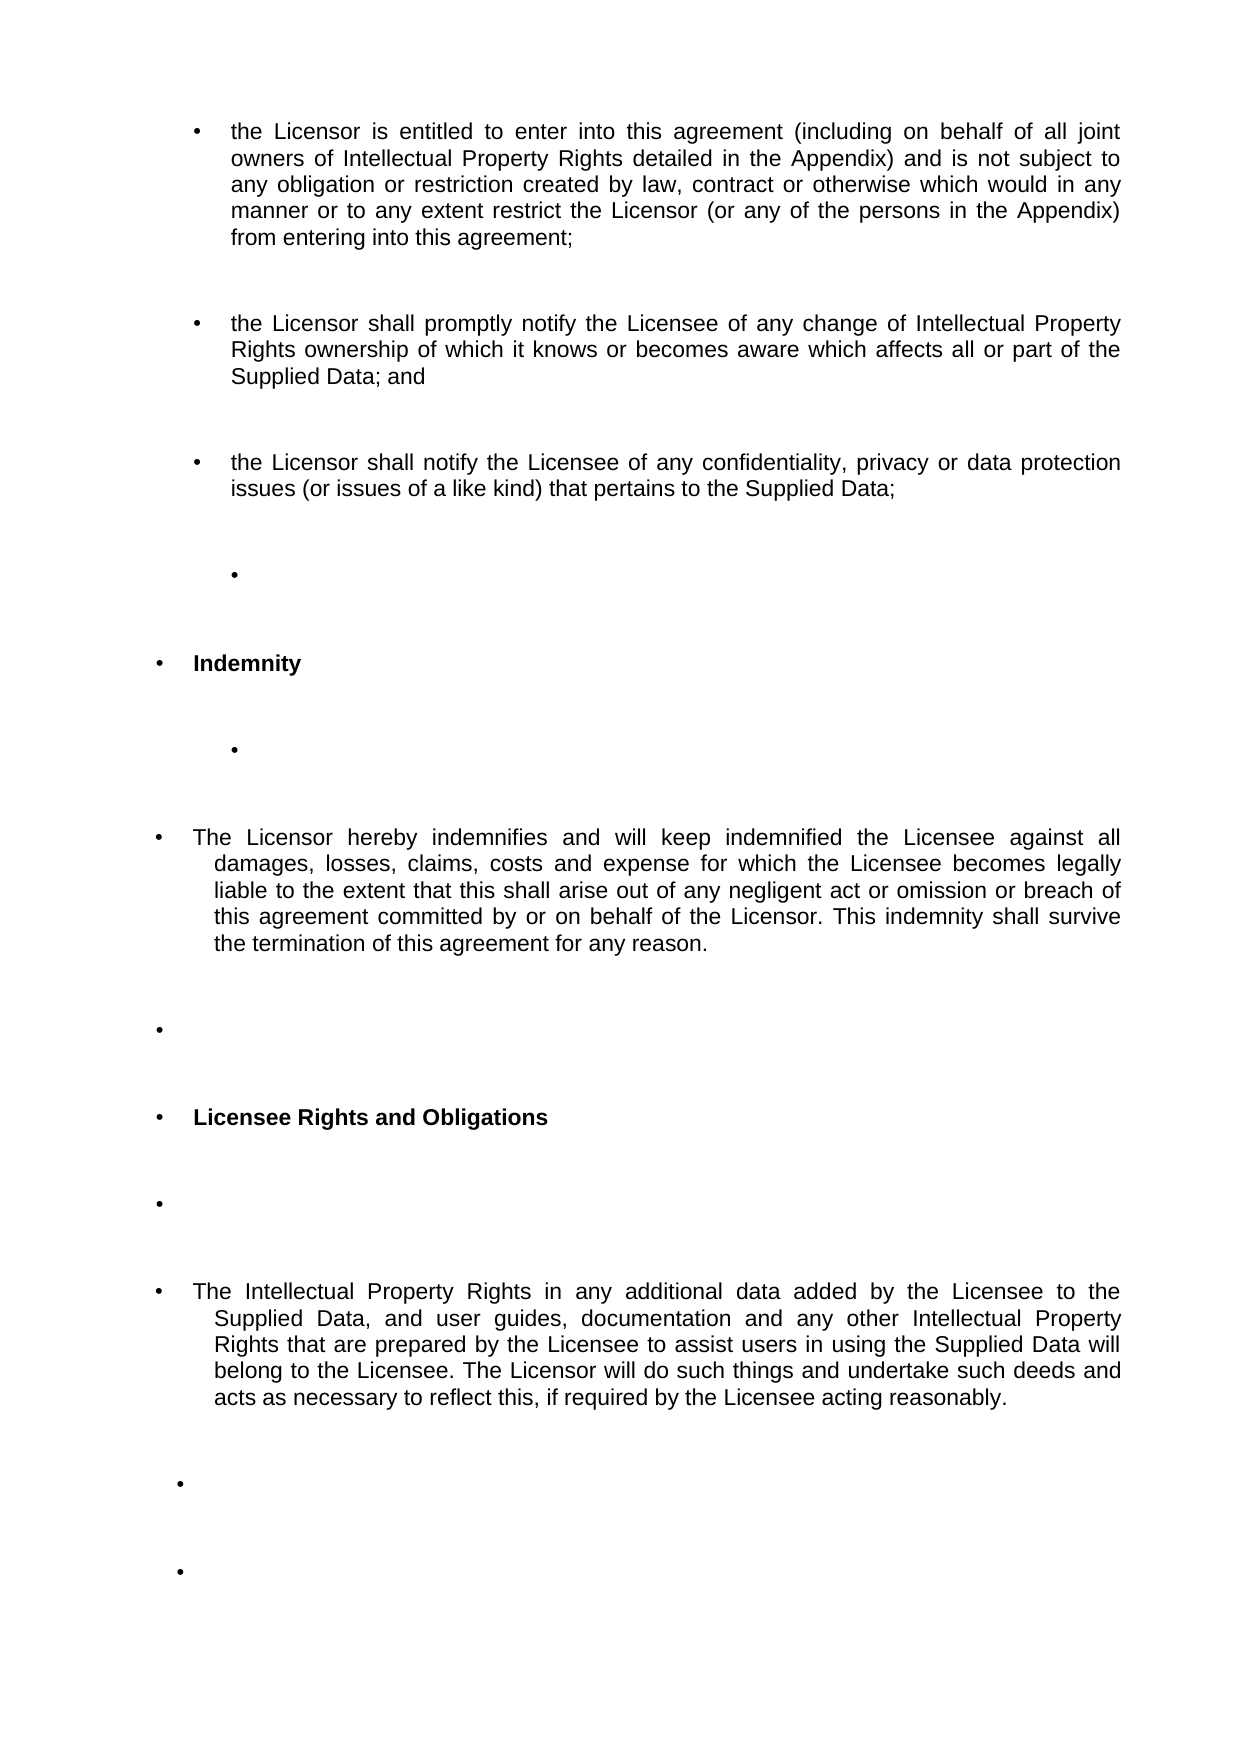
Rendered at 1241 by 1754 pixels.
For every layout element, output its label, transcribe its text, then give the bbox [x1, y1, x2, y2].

list the Licensor is entitled to enter into this agreement (including on behalf of all joint owners of Intellectual Property Rights detailed in the Appendix) and is not subject to any obligation or restriction created by law, contract or otherwise which would in any manner or to any extent restrict the Licensor (or any of the persons in the Appendix) from entering into this agreement; [193, 118, 1122, 250]
list Indemnity [156, 650, 1122, 676]
list Licensee Rights and Obligations [156, 1104, 1122, 1130]
list the Licensor shall notify the Licensee of any confidentiality, privacy or data protection issues (or issues of a like kind) that pertains to the Supplied Data; [193, 449, 1122, 502]
list The Licensor hereby indemnifies and will keep indemnified the Licensee against all damages, losses, claims, costs and expense for which the Licensee becomes legally liable to the extent that this shall arise out of any negligent act or omission or breach of this agreement committed by or on behalf of the Licensor. This indemnity shall survive the termination of this agreement for any reason. [155, 824, 1122, 956]
list the Licensor shall promptly notify the Licensee of any change of Intellectual Property Rights ownership of which it knows or becomes aware which affects all or part of the Supplied Data; and [193, 310, 1122, 389]
list The Intellectual Property Rights in any additional data added by the Licensee to the Supplied Data, and user guides, documentation and any other Intellectual Property Rights that are prepared by the Licensee to assist users in using the Supplied Data will belong to the Licensee. The Licensor will do such things and undertake such deeds and acts as necessary to reflect this, if required by the Licensee acting reasonably. [155, 1278, 1122, 1410]
